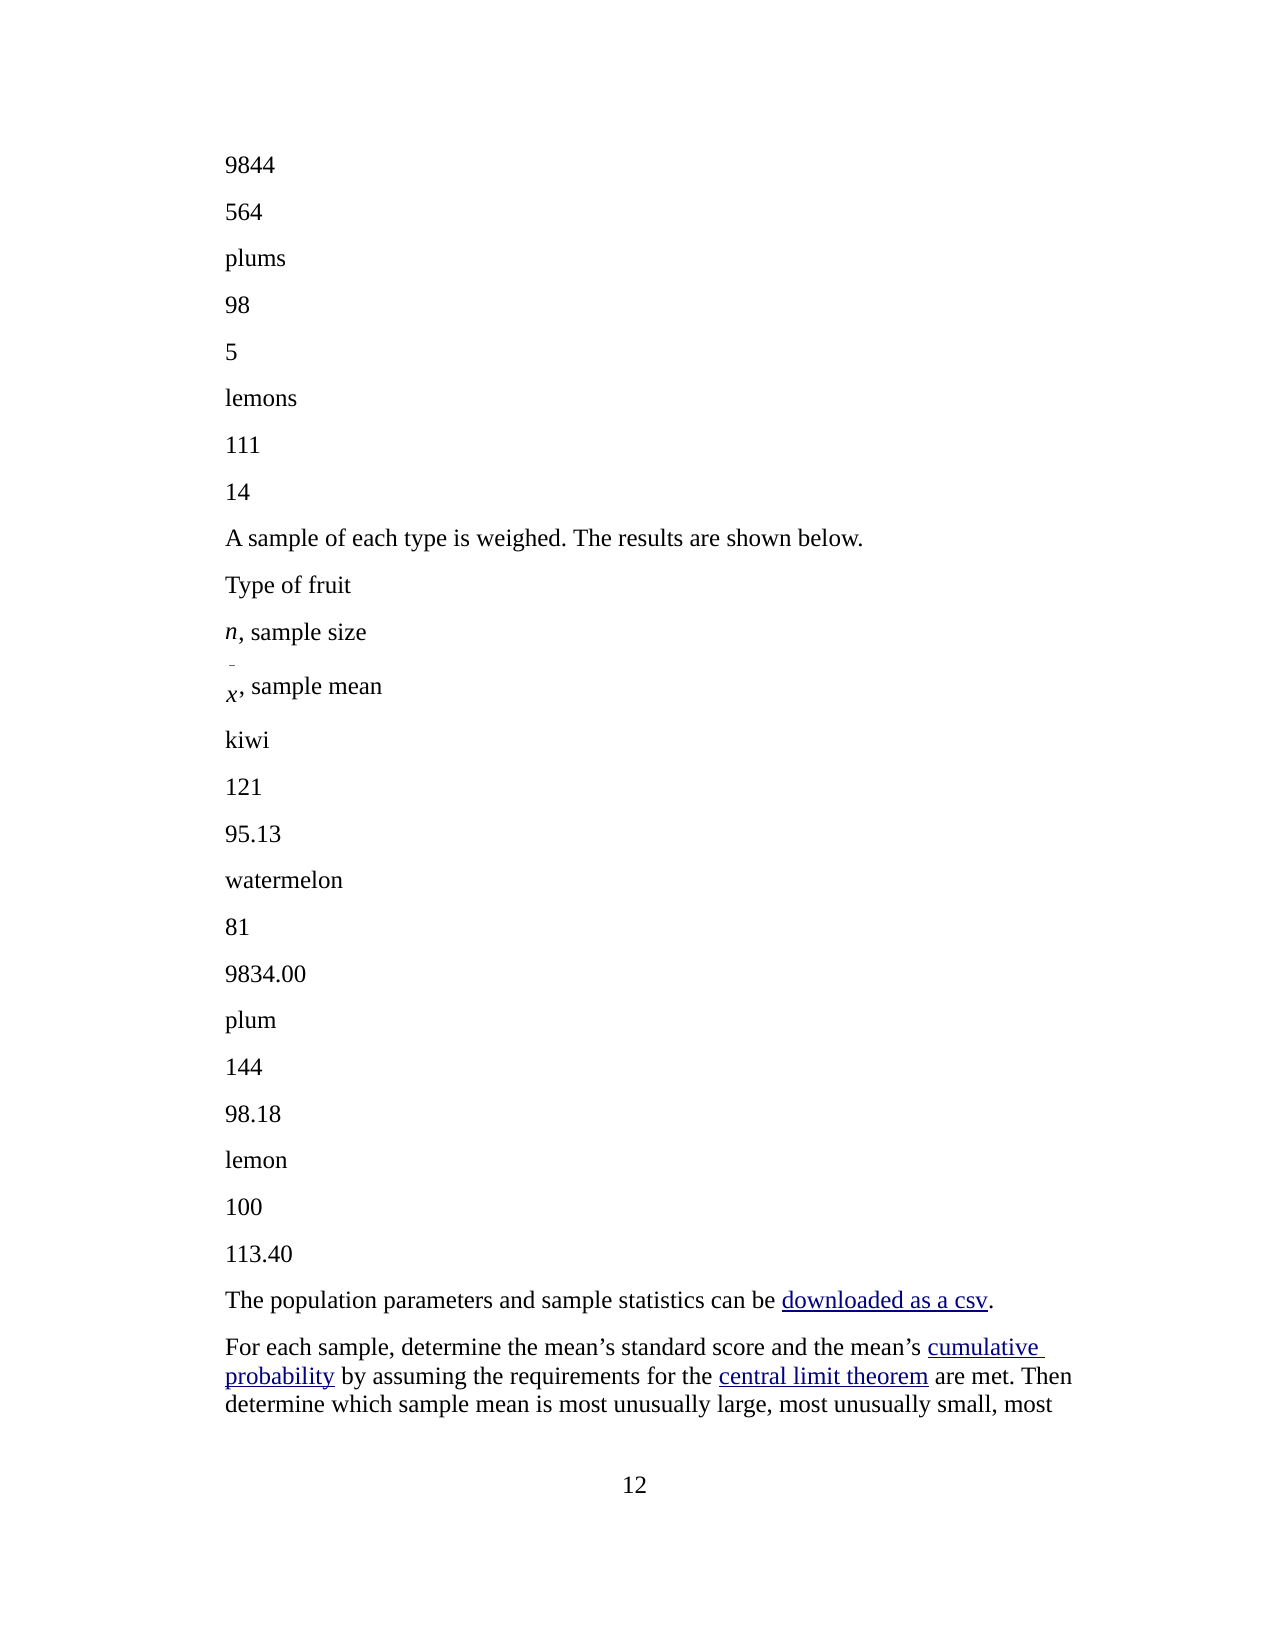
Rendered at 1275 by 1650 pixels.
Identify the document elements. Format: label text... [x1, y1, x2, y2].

list 113.40 [187, 1239, 1125, 1267]
list plums [187, 243, 1125, 272]
list 9844 [187, 150, 1125, 179]
list , sample mean [187, 663, 1125, 707]
list 5 [187, 337, 1125, 365]
list watermelon [187, 865, 1125, 894]
list 121 [187, 772, 1125, 801]
list 95.13 [187, 819, 1125, 847]
list Type of fruit [187, 570, 1125, 599]
list 98 [187, 290, 1125, 319]
list The population parameters and sample statistics can be downloaded as a csv. [187, 1285, 1125, 1314]
list 564 [187, 197, 1125, 225]
list lemons [187, 383, 1125, 412]
list 81 [187, 912, 1125, 941]
list 9834.00 [187, 959, 1125, 987]
list For each sample, determine the mean’s standard score and the mean’s cumulative probability by assuming the requirements for the central limit theorem are met. Then determine which sample mean is most unusually large, most unusually small, most [187, 1332, 1125, 1418]
list kiwi [187, 725, 1125, 754]
list 111 [187, 430, 1125, 459]
list plum [187, 1005, 1125, 1034]
list A sample of each type is weighed. The results are shown below. [187, 523, 1125, 552]
list 100 [187, 1192, 1125, 1221]
list , sample size [187, 617, 1125, 645]
list 14 [187, 477, 1125, 505]
list 144 [187, 1052, 1125, 1081]
list 98.18 [187, 1099, 1125, 1127]
list lemon [187, 1145, 1125, 1174]
